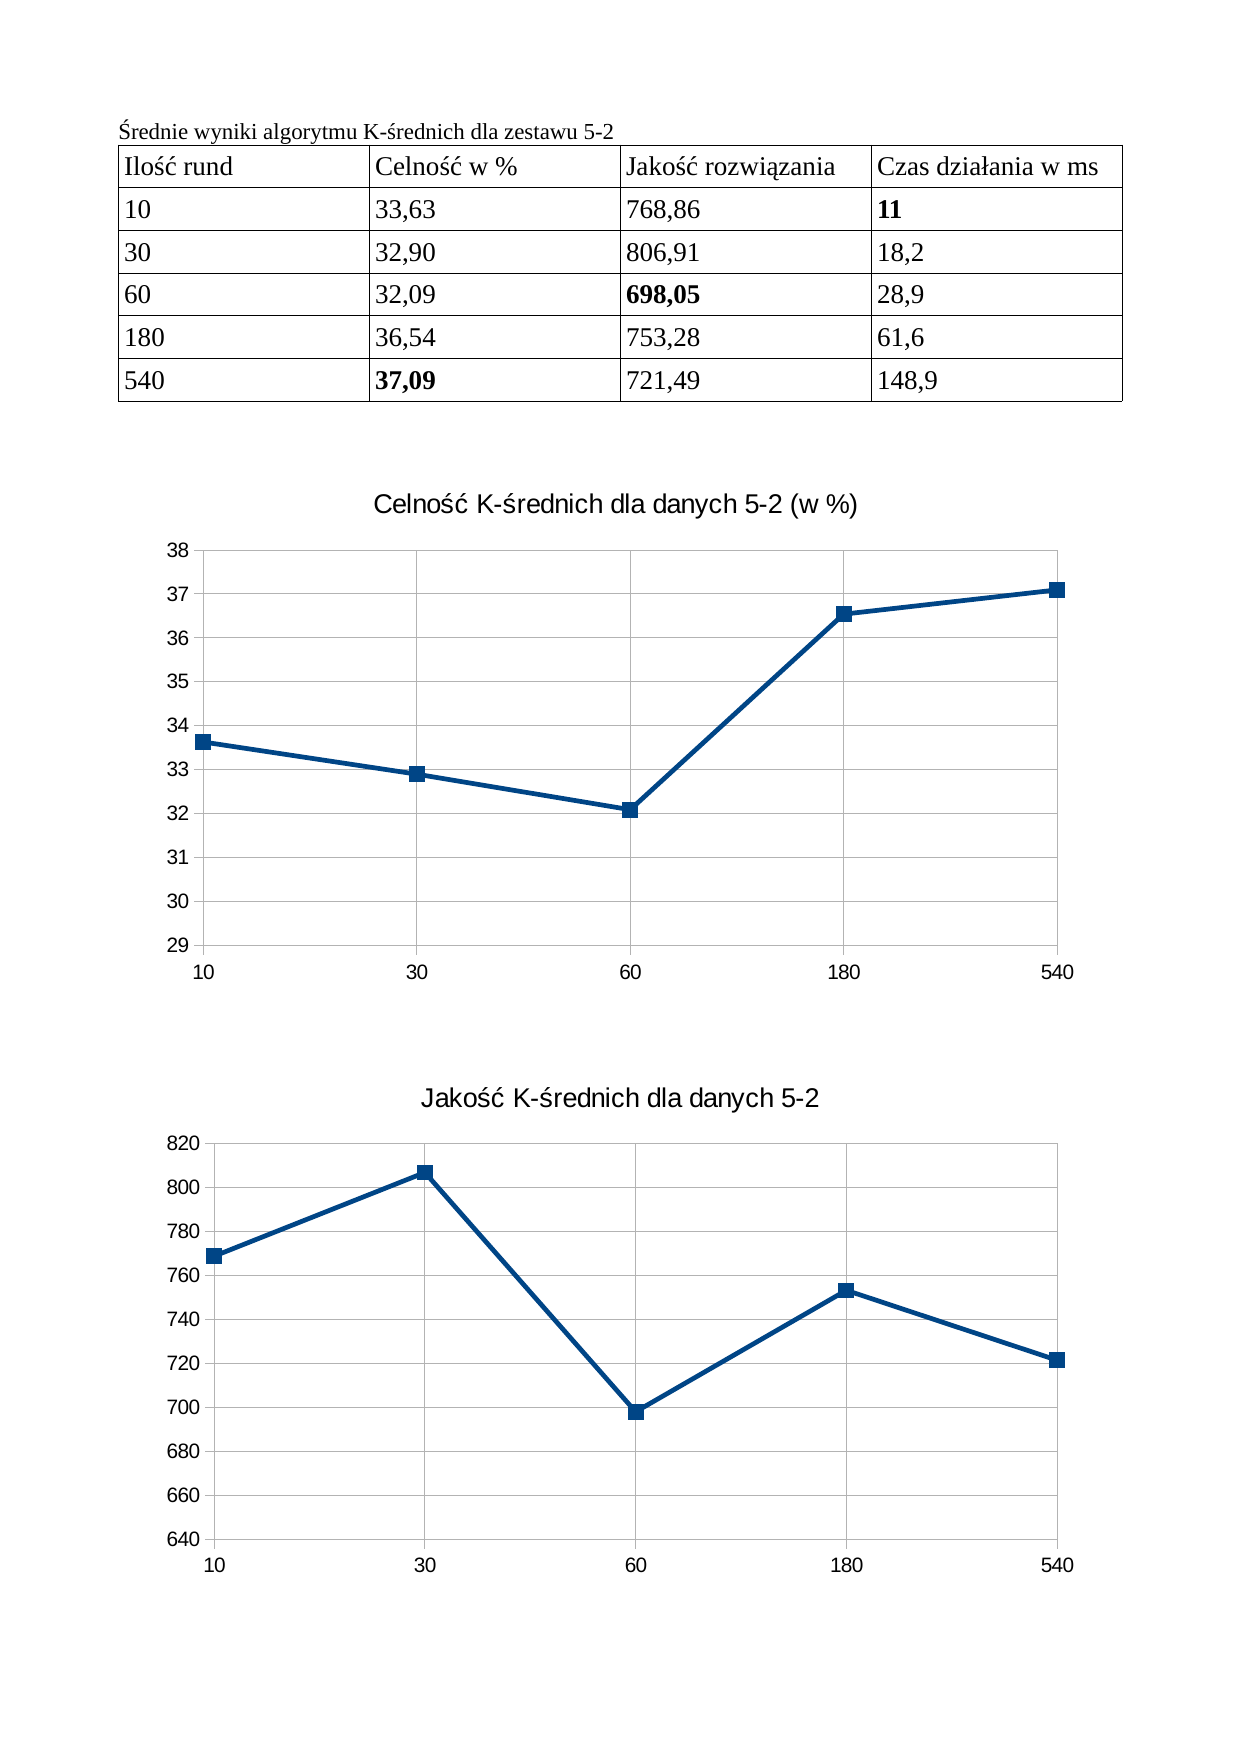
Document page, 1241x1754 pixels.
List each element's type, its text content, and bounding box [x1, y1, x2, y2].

text Średnie wyniki algorytmu K-średnich dla zestawu 5-2 [118, 118, 1122, 144]
table_cell 18,2 [872, 231, 1122, 273]
table_cell 148,9 [872, 359, 1122, 401]
table_cell 28,9 [872, 274, 1122, 315]
table_header Czas działania w ms [872, 146, 1122, 187]
table_cell 37,09 [370, 359, 620, 401]
table_cell 36,54 [370, 316, 620, 358]
table_header Celność w % [370, 146, 620, 187]
table_cell 180 [119, 316, 369, 358]
table_header Ilość rund [119, 146, 369, 187]
table_cell 33,63 [370, 188, 620, 230]
table_cell 32,09 [370, 274, 620, 315]
table_cell 721,49 [621, 359, 871, 401]
table_cell 698,05 [621, 274, 871, 315]
table_cell 540 [119, 359, 369, 401]
table_cell 32,90 [370, 231, 620, 273]
table_cell 60 [119, 274, 369, 315]
table_cell 806,91 [621, 231, 871, 273]
table_cell 61,6 [872, 316, 1122, 358]
table_cell 10 [119, 188, 369, 230]
table_cell 11 [872, 188, 1122, 230]
table_cell 768,86 [621, 188, 871, 230]
table_header Jakość rozwiązania [621, 146, 871, 187]
table_cell 30 [119, 231, 369, 273]
table_cell 753,28 [621, 316, 871, 358]
